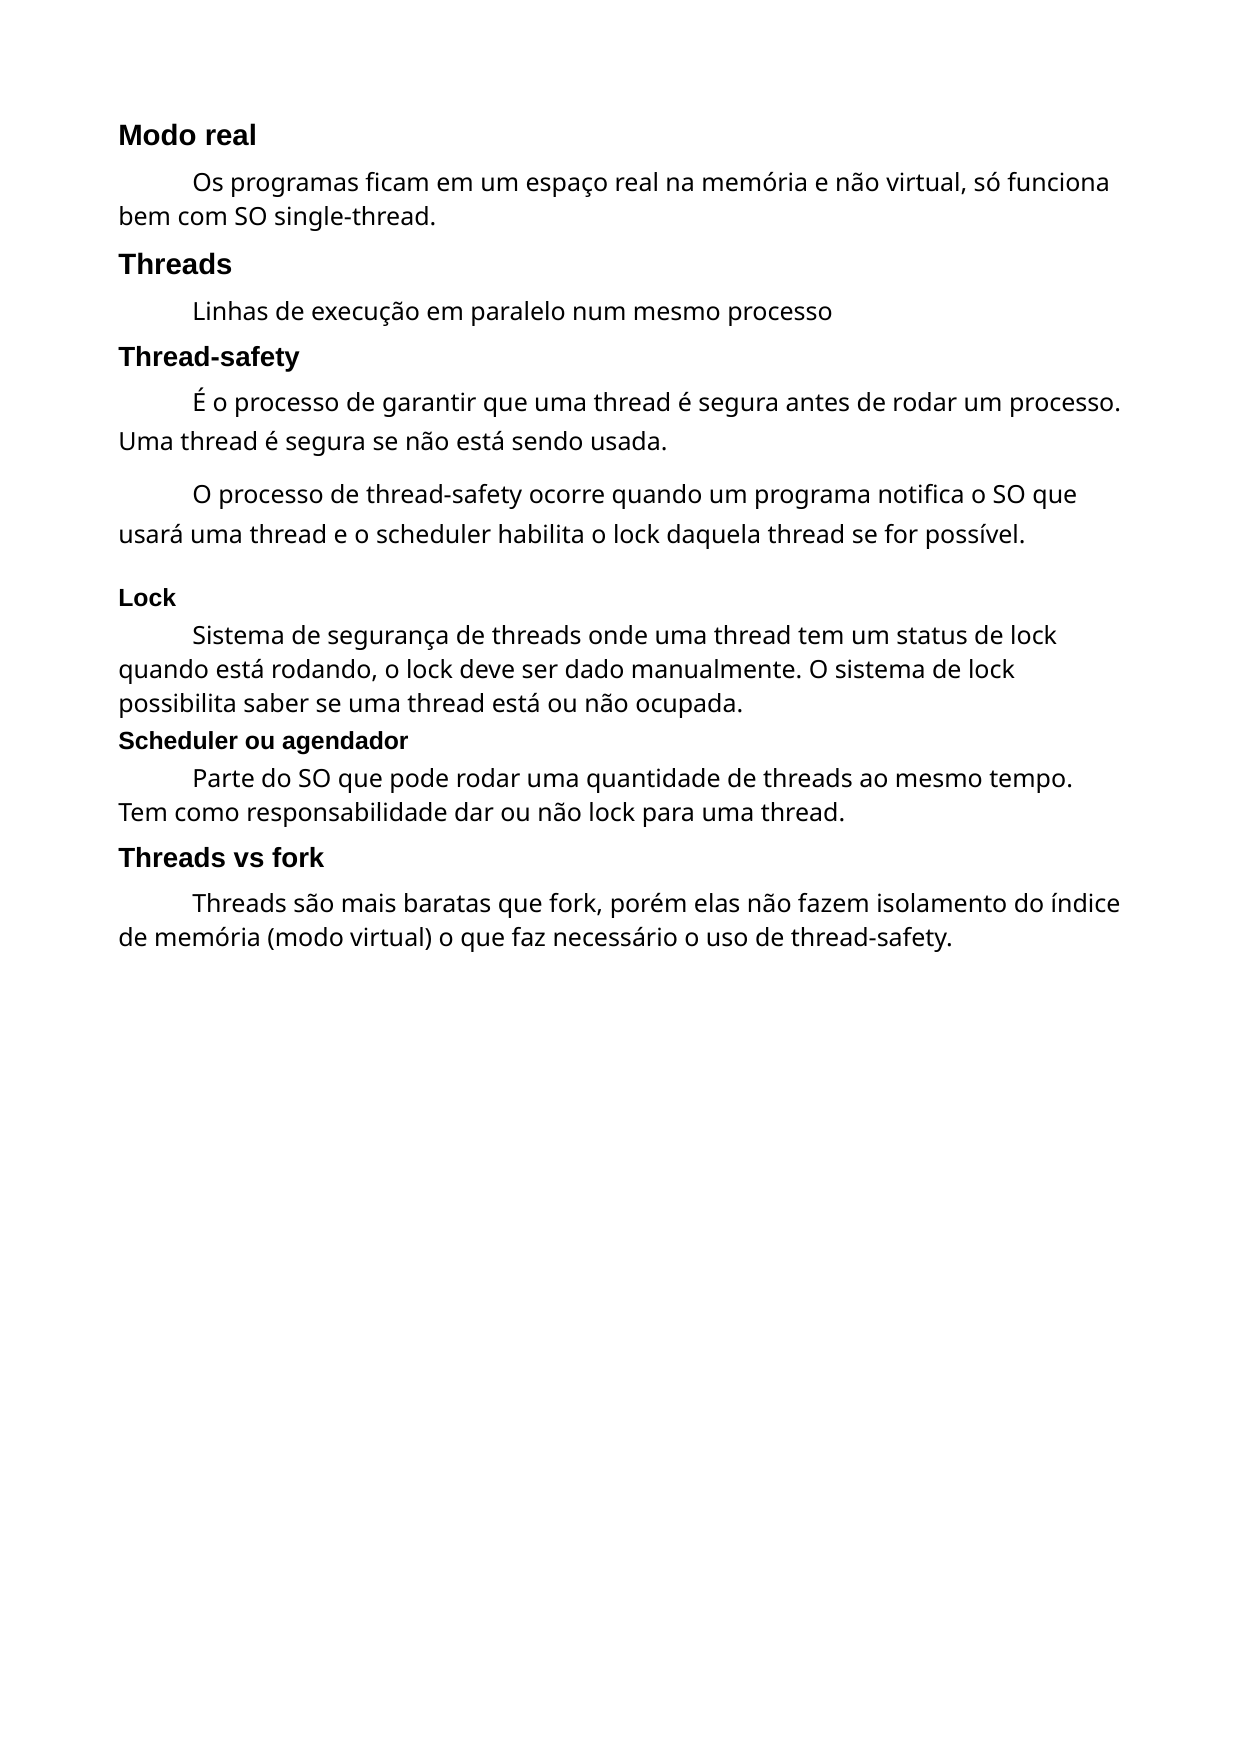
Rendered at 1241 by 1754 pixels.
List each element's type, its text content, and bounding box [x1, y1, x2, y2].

text O processo de thread-safety ocorre quando um programa notifica o SO que usará uma thread e o scheduler habilita o lock daquela thread se for possível. [118, 477, 1122, 550]
subtitle Scheduler ou agendador [118, 726, 1122, 754]
text Os programas ficam em um espaço real na memória e não virtual, só funciona bem com SO single-thread. [118, 164, 1122, 232]
text Parte do SO que pode rodar uma quantidade de threads ao mesmo tempo. Tem como responsabilidade dar ou não lock para uma thread. [118, 761, 1122, 829]
subtitle Thread-safety [118, 340, 1122, 372]
text Linhas de execução em paralelo num mesmo processo [118, 293, 1122, 327]
subtitle Modo real [118, 118, 1122, 152]
text Sistema de segurança de threads onde uma thread tem um status de lock quando está rodando, o lock deve ser dado manualmente. O sistema de lock possibilita saber se uma thread está ou não ocupada. [118, 617, 1122, 719]
subtitle Lock [118, 583, 1122, 611]
subtitle Threads [118, 247, 1122, 281]
text Threads são mais baratas que fork, porém elas não fazem isolamento do índice de memória (modo virtual) o que faz necessário o uso de thread-safety. [118, 886, 1122, 954]
subtitle Threads vs fork [118, 841, 1122, 873]
text É o processo de garantir que uma thread é segura antes de rodar um processo. Uma thread é segura se não está sendo usada. [118, 384, 1122, 457]
